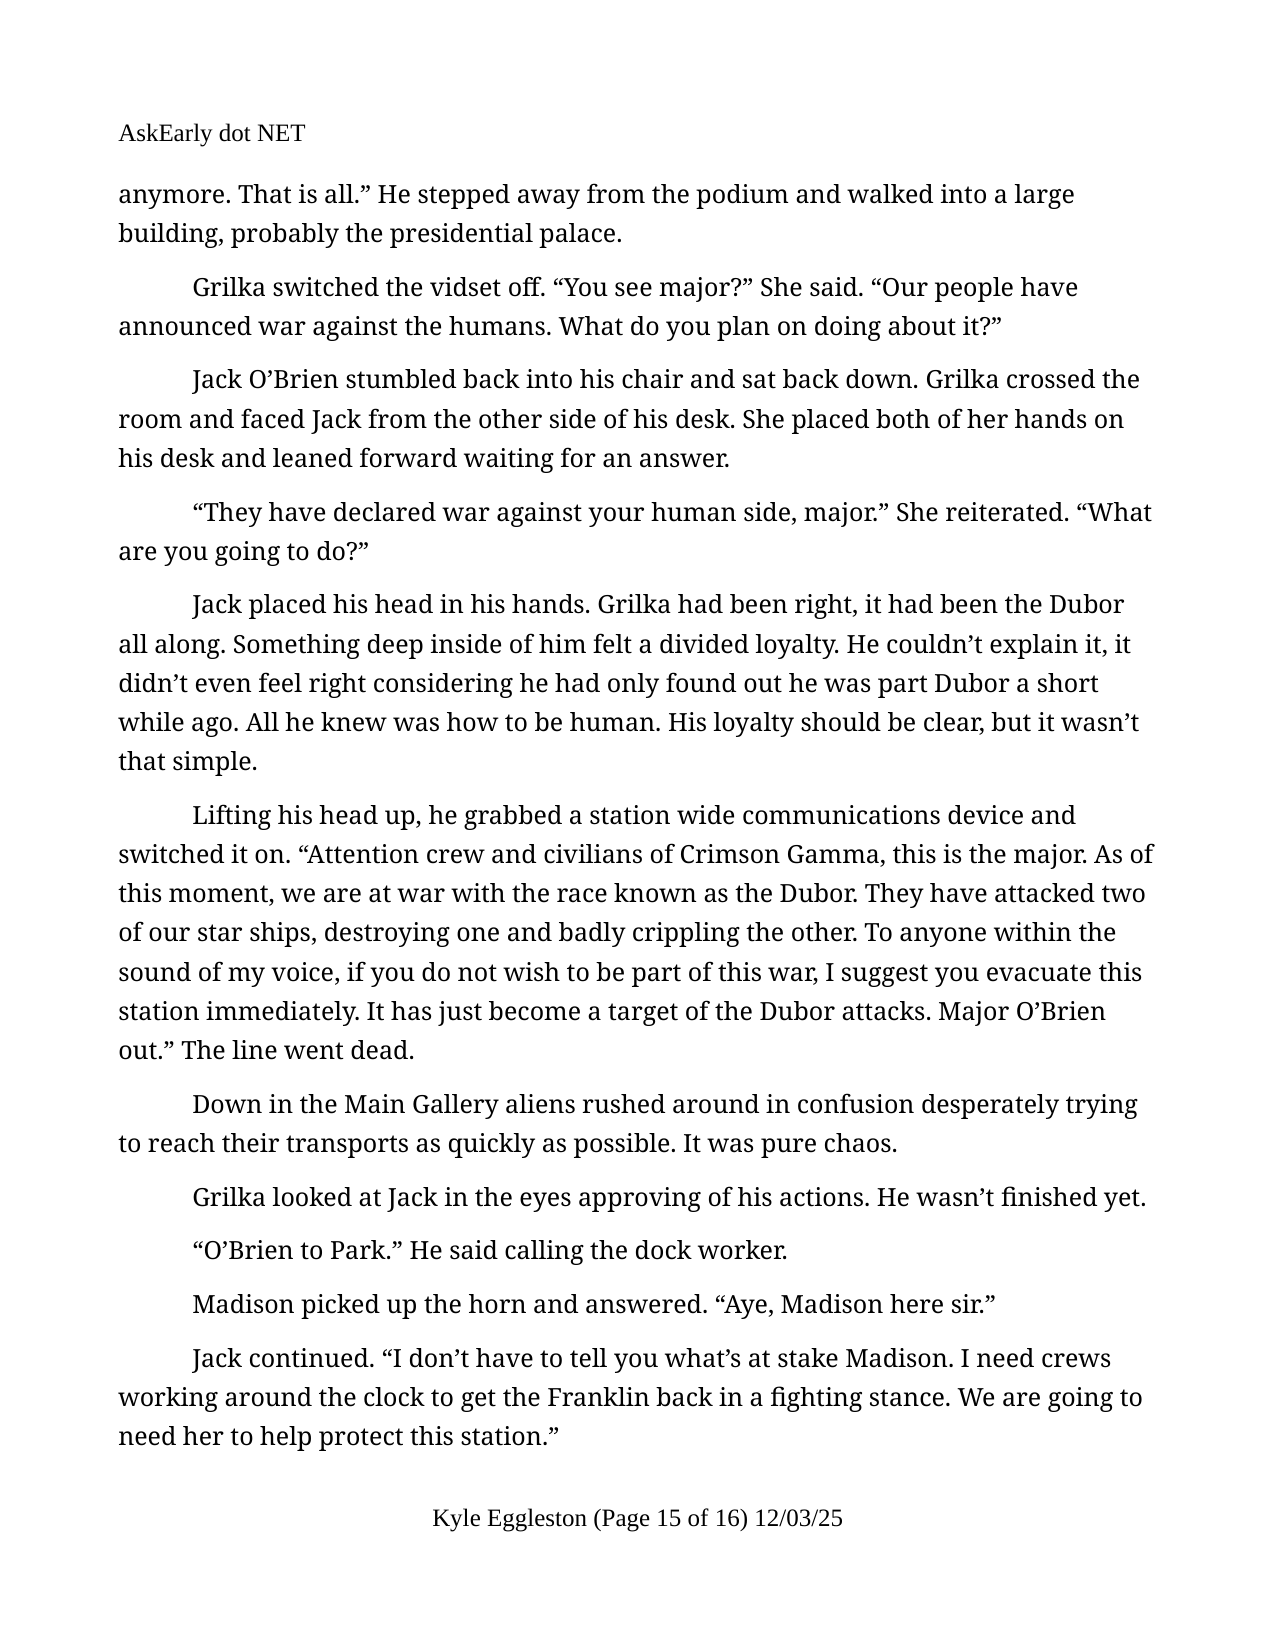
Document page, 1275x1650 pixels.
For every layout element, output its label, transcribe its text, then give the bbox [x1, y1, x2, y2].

text Jack O’Brien stumbled back into his chair and sat back down. Grilka crossed the room and faced Jack from the other side of his desk. She placed both of her hands on his desk and leaned forward waiting for an answer. [118, 362, 1157, 474]
text Grilka looked at Jack in the eyes approving of his actions. He wasn’t finished yet. [118, 1179, 1157, 1213]
text Down in the Main Gallery aliens rushed around in confusion desperately trying to reach their transports as quickly as possible. It was pure chaos. [118, 1086, 1157, 1159]
text Grilka switched the vidset off. “You see major?” She said. “Our people have announced war against the humans. What do you plan on doing about it?” [118, 269, 1157, 342]
text Jack placed his head in his hands. Grilka had been right, it had been the Dubor all along. Something deep inside of him felt a divided loyalty. He couldn’t explain it, it didn’t even feel right considering he had only found out he was part Dubor a short while ago. All he knew was how to be human. His loyalty should be clear, but it wasn’t that simple. [118, 587, 1157, 778]
text “They have declared war against your human side, major.” She reiterated. “What are you going to do?” [118, 494, 1157, 567]
text “O’Brien to Park.” He said calling the dock worker. [118, 1233, 1157, 1267]
text Madison picked up the horn and answered. “Aye, Madison here sir.” [118, 1287, 1157, 1321]
text Jack continued. “I don’t have to tell you what’s at stake Madison. I need crews working around the clock to get the Franklin back in a fighting stance. We are going to need her to help protect this station.” [118, 1341, 1157, 1453]
text Lifting his head up, he grabbed a station wide communications device and switched it on. “Attention crew and civilians of Crimson Gamma, this is the major. As of this moment, we are at war with the race known as the Dubor. They have attacked two of our star ships, destroying one and badly crippling the other. To anyone within the sound of my voice, if you do not wish to be part of this war, I suggest you evacuate this station immediately. It has just become a target of the Dubor attacks. Major O’Brien out.” The line went dead. [118, 798, 1157, 1067]
text anymore. That is all.” He stepped away from the podium and walked into a large building, probably the presidential palace. [118, 176, 1157, 249]
